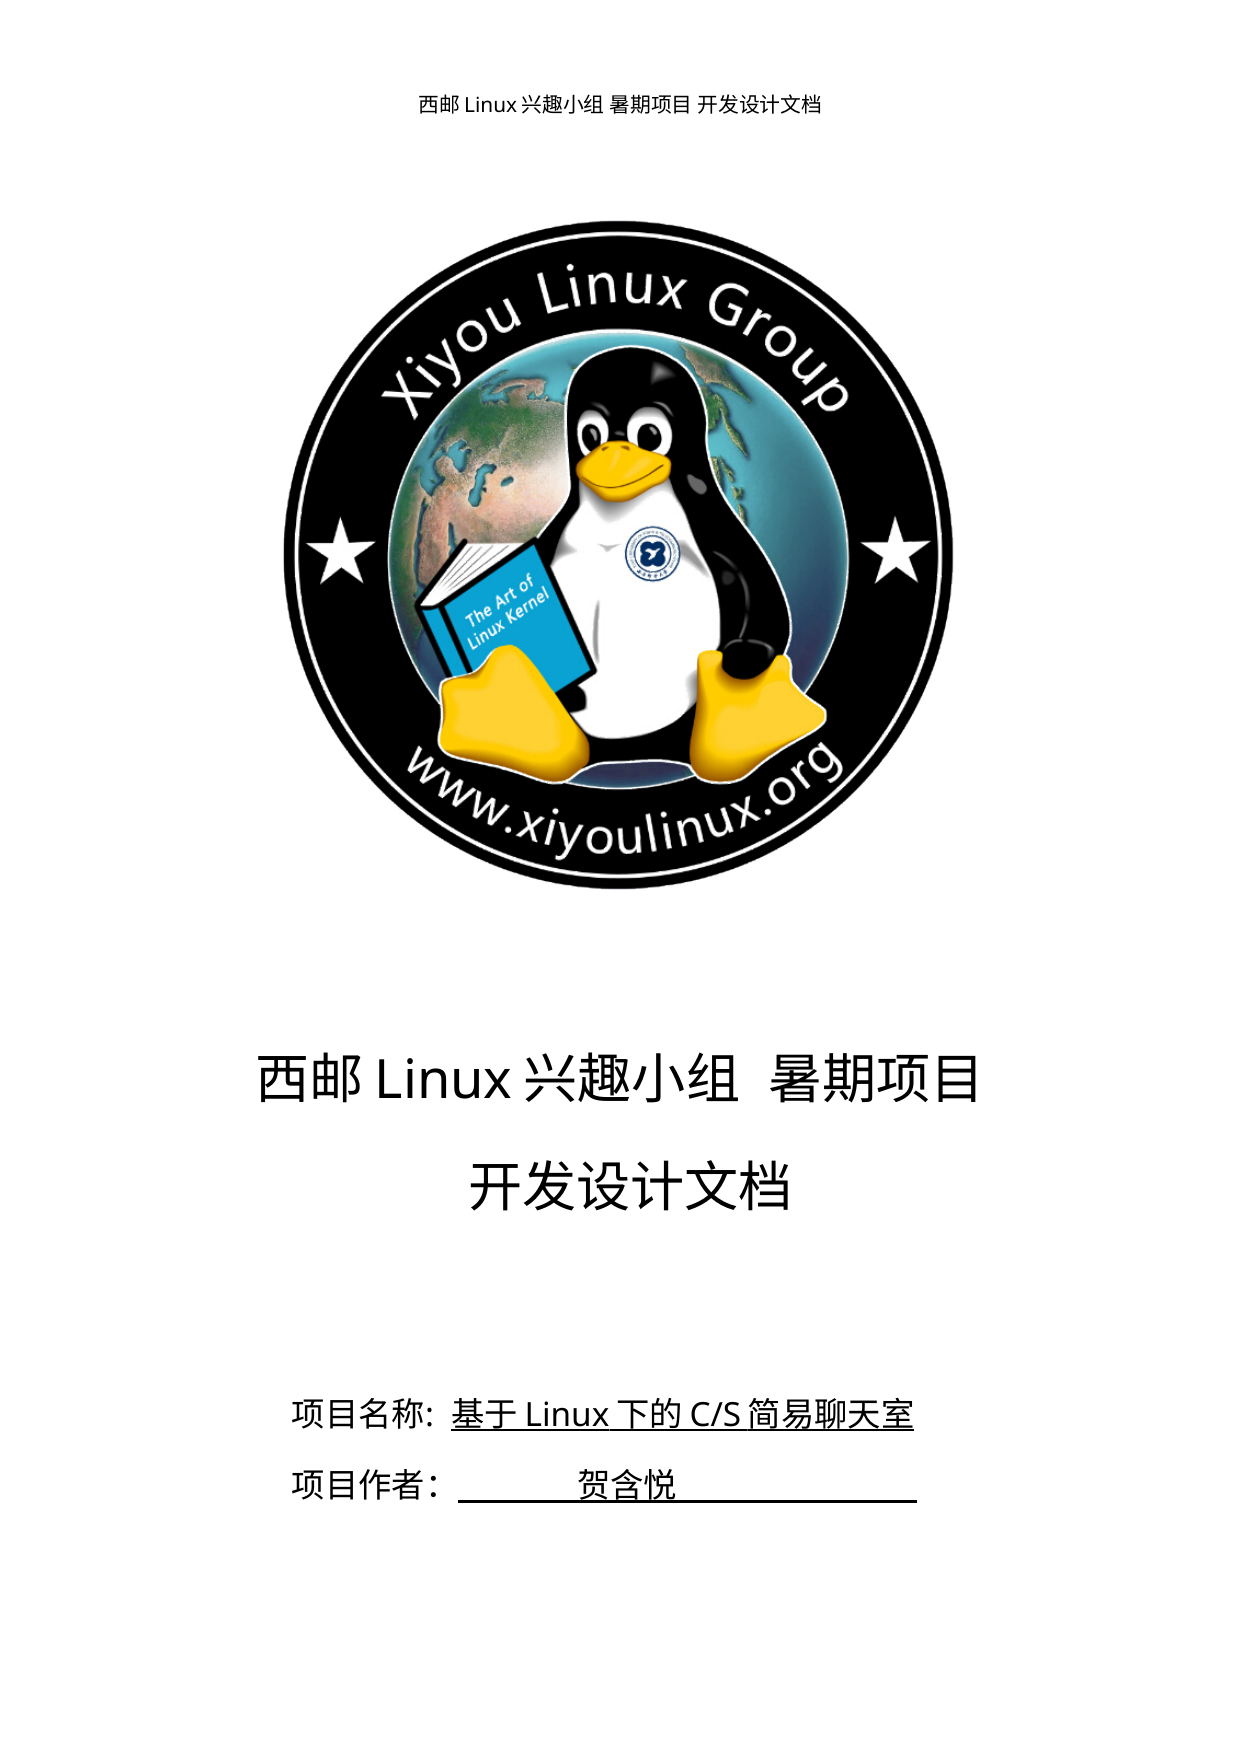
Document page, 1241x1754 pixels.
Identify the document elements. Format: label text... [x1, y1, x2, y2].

text 项目名称: 基于Linux下的C/S简易聊天室 [187, 1379, 1053, 1444]
text 西邮Linux兴趣小组 暑期项目 [187, 1029, 1053, 1127]
picture [272, 218, 968, 891]
text 项目作者： 贺含悦 [187, 1450, 1053, 1515]
text 开发设计文档 [187, 1136, 1053, 1234]
